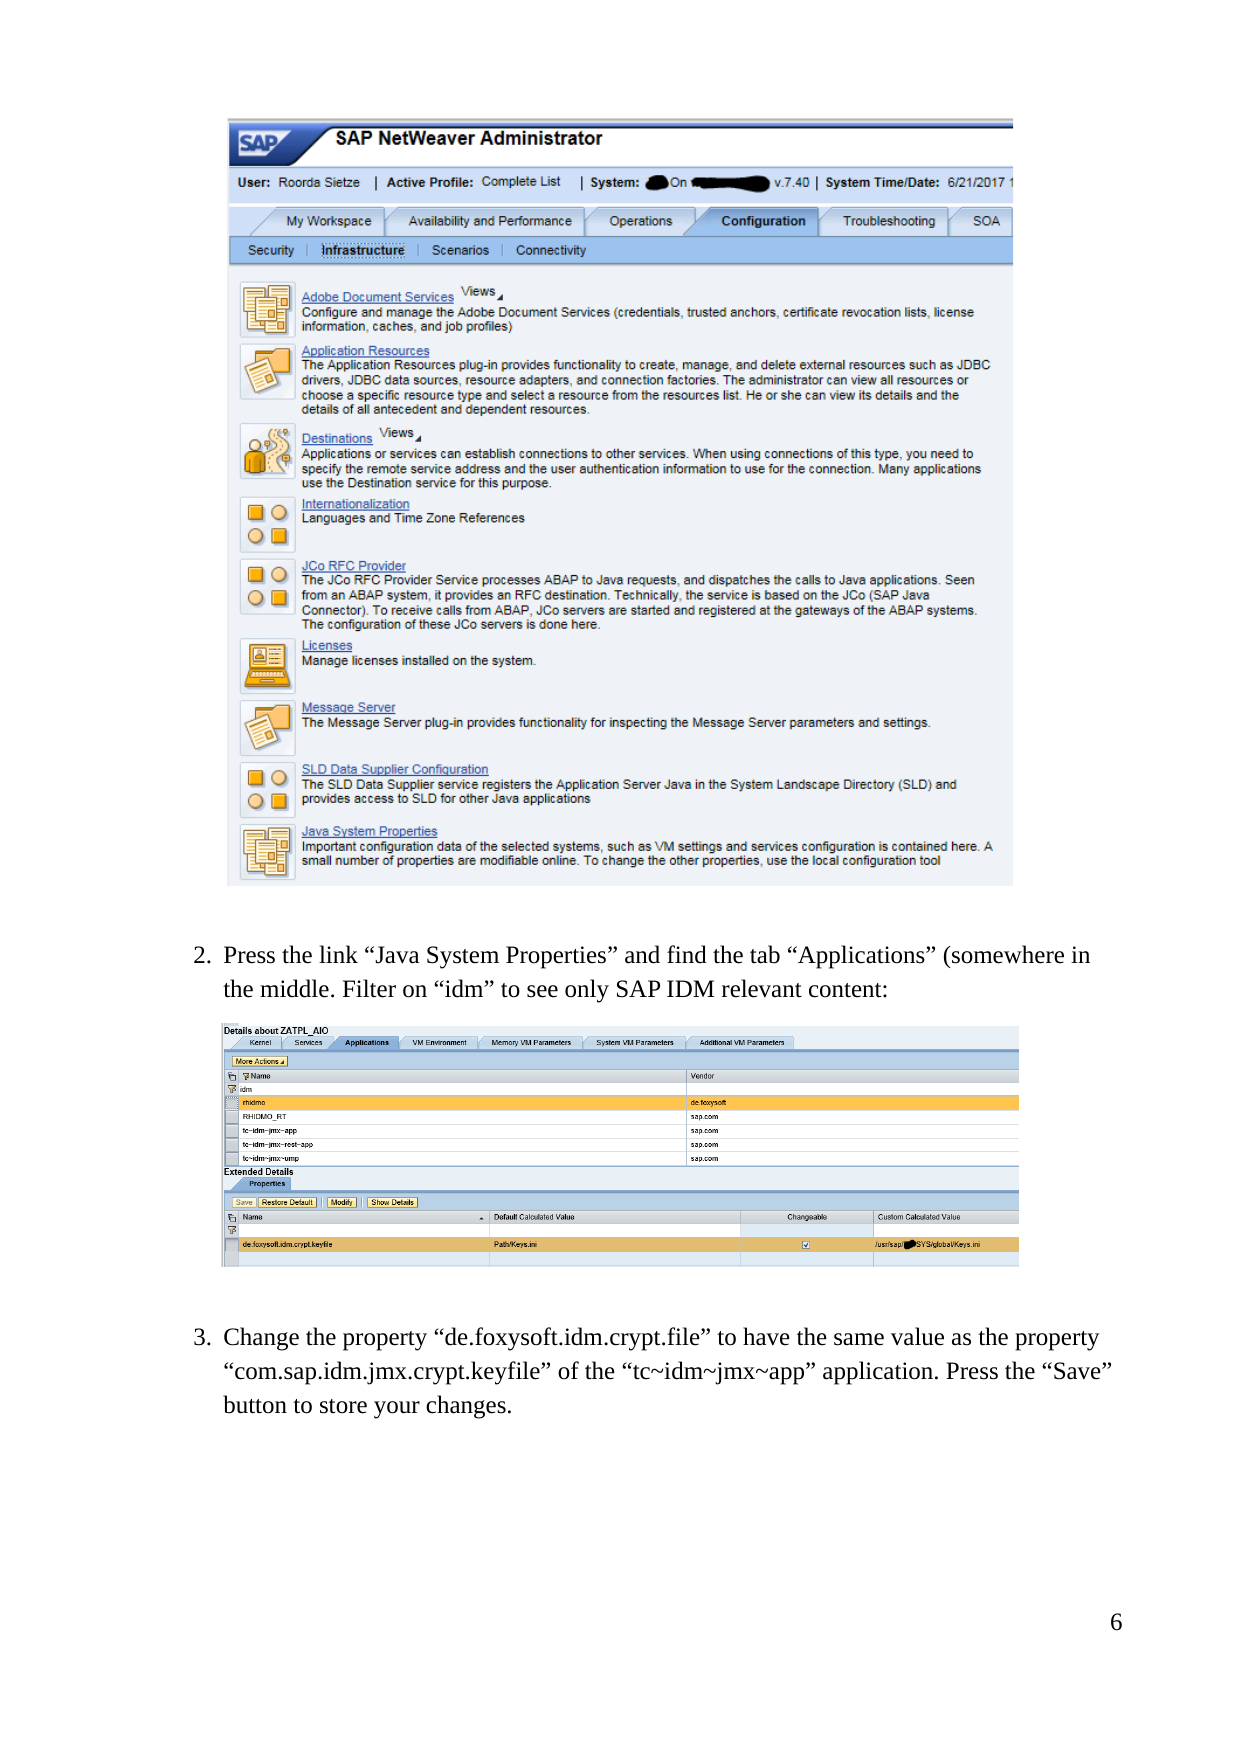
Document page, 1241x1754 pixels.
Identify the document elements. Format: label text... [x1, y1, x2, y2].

picture [227, 118, 1014, 886]
picture [221, 1023, 1019, 1267]
list 2. Press the link “Java System Properties” and find the tab “Applications” (somewhere in the middle. Filter on “idm” to see only SAP IDM relevant content: [193, 940, 1122, 1003]
list 3. Change the property “de.foxysoft.idm.crypt.file” to have the same value as the property “com.sap.idm.jmx.crypt.keyfile” of the “tc~idm~jmx~app” application. Press the “Save” button to store your changes. [193, 1322, 1122, 1419]
